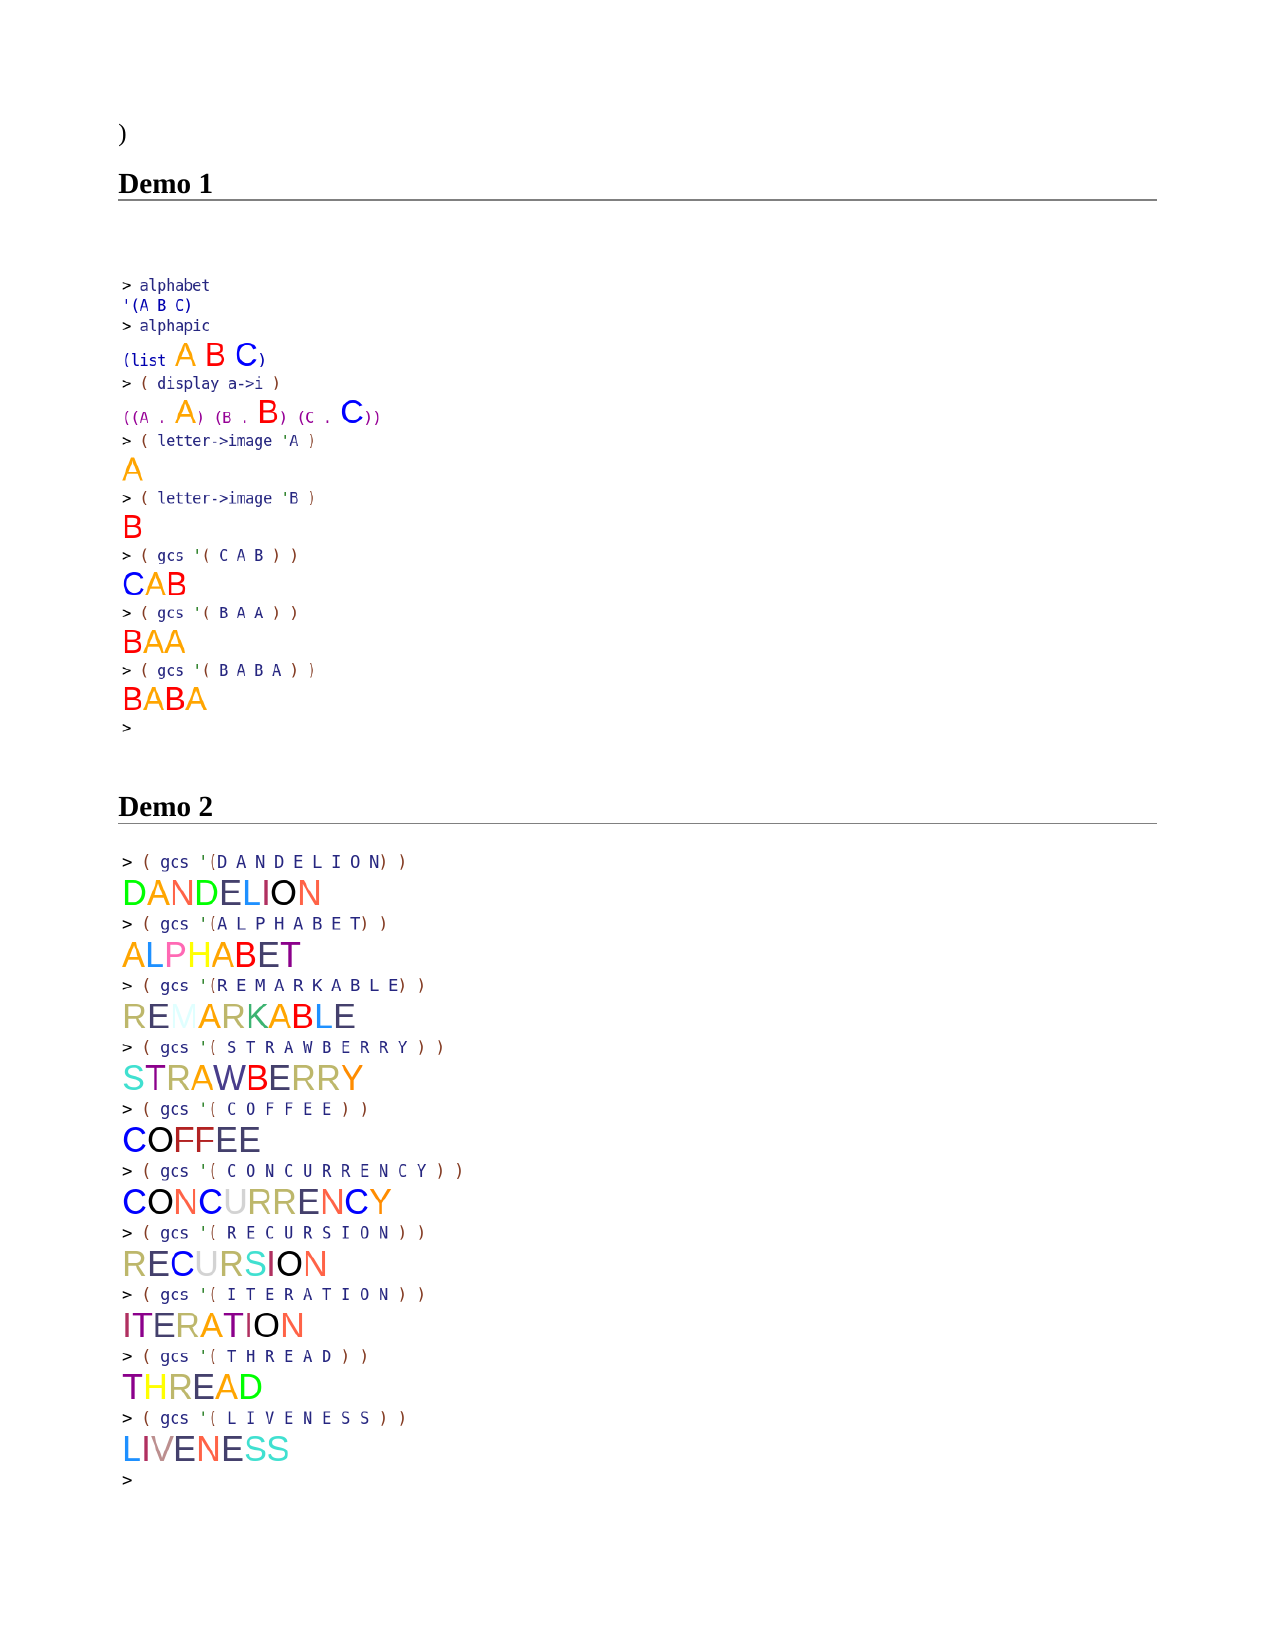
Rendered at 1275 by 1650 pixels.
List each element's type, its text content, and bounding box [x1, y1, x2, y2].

text Demo 2 [118, 789, 1157, 823]
picture [118, 852, 551, 1489]
text ) [118, 118, 1157, 147]
picture [118, 276, 520, 738]
text Demo 1 [118, 166, 1157, 199]
